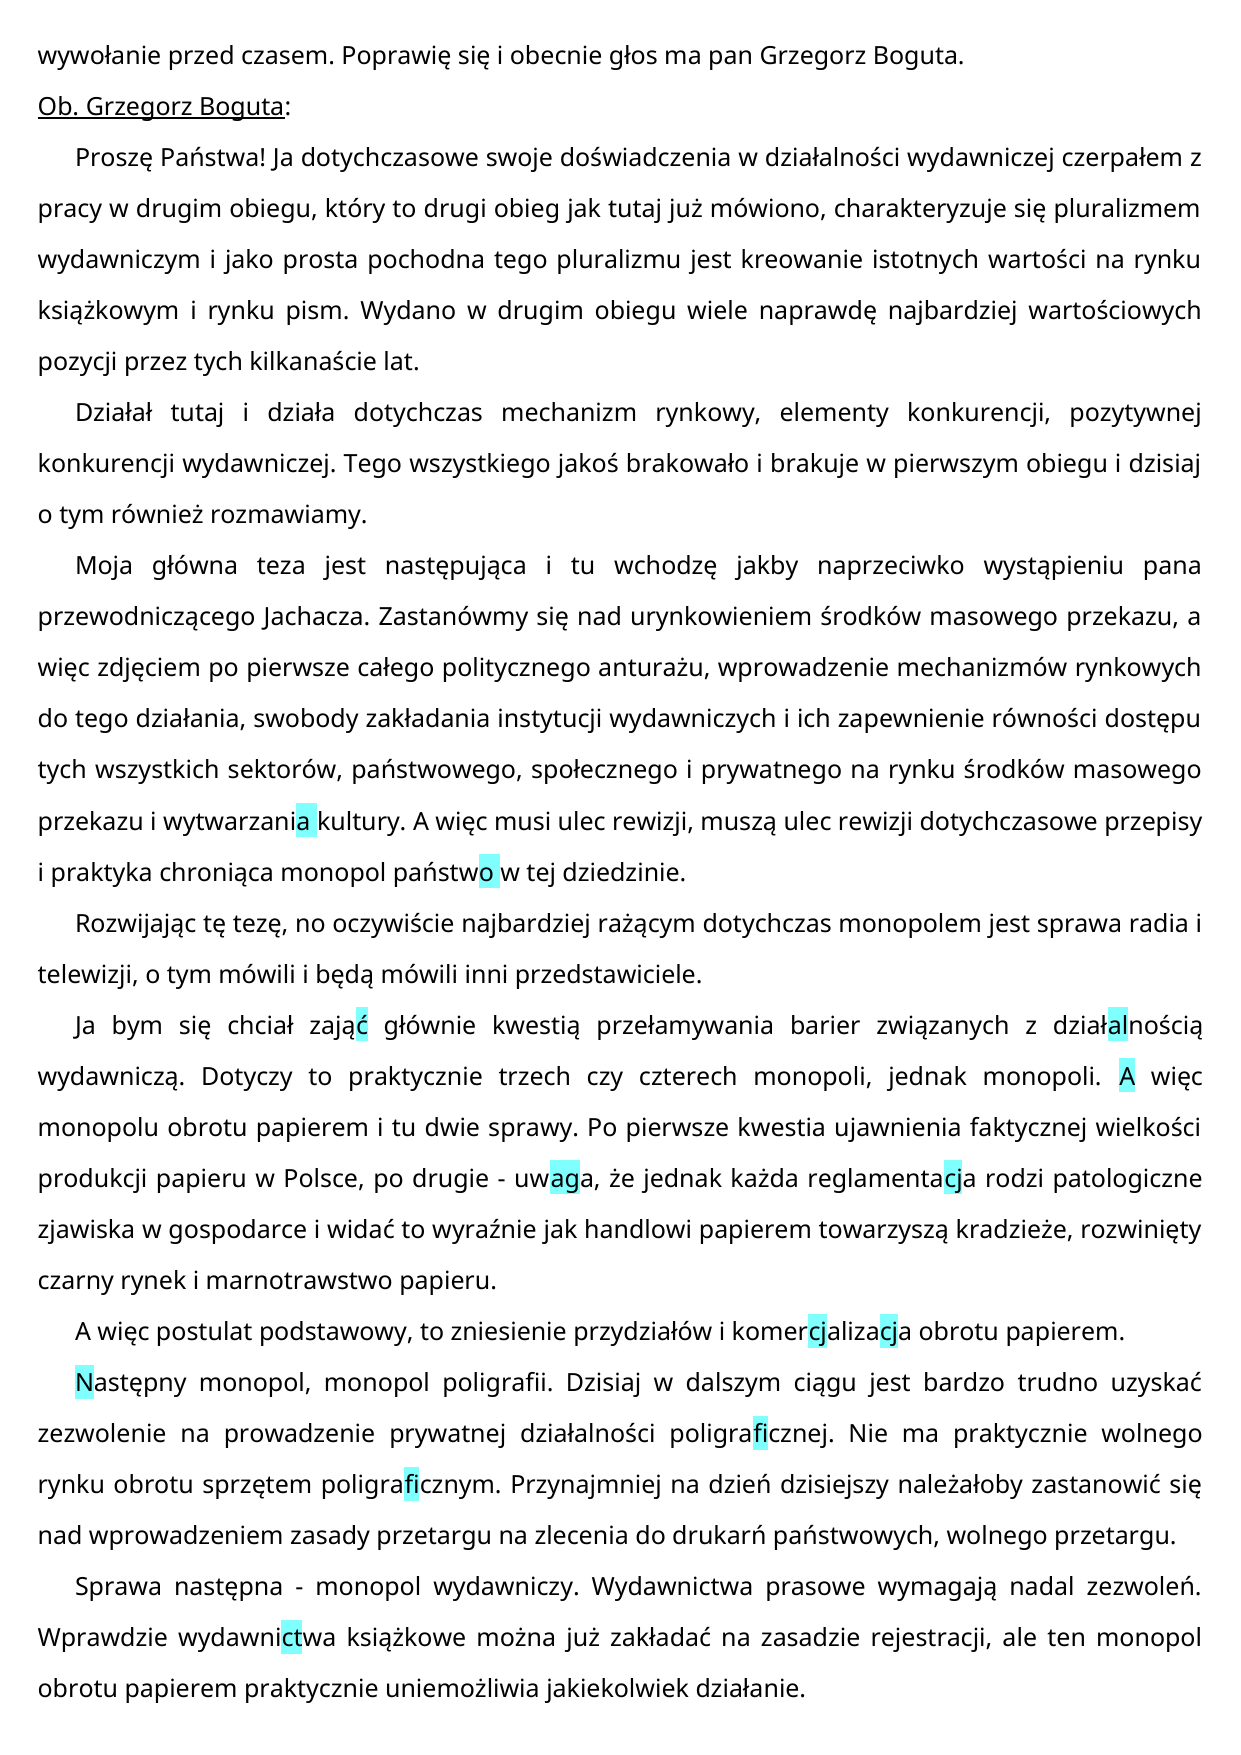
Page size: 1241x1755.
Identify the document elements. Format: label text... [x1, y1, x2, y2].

text Rozwijając tę tezę, no oczywiście najbardziej rażącym dotychczas monopolem jest sprawa radia i telewizji, o tym mówili i będą mówili inni przedstawiciele. [37, 905, 1203, 990]
text Działał tutaj i działa dotychczas mechanizm rynkowy, elementy konkurencji, pozytywnej konkurencji wydawniczej. Tego wszystkiego jakoś brakowało i brakuje w pierwszym obiegu i dzisiaj o tym również rozmawiamy. [37, 395, 1203, 531]
text Sprawa następna - monopol wydawniczy. Wydawnictwa prasowe wymagają nadal zezwoleń. Wprawdzie wydawnictwa książkowe można już zakładać na zasadzie rejestracji, ale ten monopol obrotu papierem praktycznie uniemożliwia jakiekolwiek działanie. [37, 1569, 1203, 1705]
text A więc postulat podstawowy, to zniesienie przydziałów i komercjalizacja obrotu papierem. [37, 1313, 1203, 1348]
text wywołanie przed czasem. Poprawię się i obecnie głos ma pan Grzegorz Boguta. [37, 37, 1203, 72]
text Następny monopol, monopol poligrafii. Dzisiaj w dalszym ciągu jest bardzo trudno uzyskać zezwolenie na prowadzenie prywatnej działalności poligraficznej. Nie ma praktycznie wolnego rynku obrotu sprzętem poligraficznym. Przynajmniej na dzień dzisiejszy należałoby zastanowić się nad wprowadzeniem zasady przetargu na zlecenia do drukarń państwowych, wolnego przetargu. [37, 1364, 1203, 1552]
text Proszę Państwa! Ja dotychczasowe swoje doświadczenia w działalności wydawniczej czerpałem z pracy w drugim obiegu, który to drugi obieg jak tutaj już mówiono, charakteryzuje się pluralizmem wydawniczym i jako prosta pochodna tego pluralizmu jest kreowanie istotnych wartości na rynku książkowym i rynku pism. Wydano w drugim obiegu wiele naprawdę najbardziej wartościowych pozycji przez tych kilkanaście lat. [37, 139, 1203, 378]
text Ob. Grzegorz Boguta: [37, 88, 1203, 123]
text Moja główna teza jest następująca i tu wchodzę jakby naprzeciwko wystąpieniu pana przewodniczącego Jachacza. Zastanówmy się nad urynkowieniem środków masowego przekazu, a więc zdjęciem po pierwsze całego politycznego anturażu, wprowadzenie mechanizmów rynkowych do tego działania, swobody zakładania instytucji wydawniczych i ich zapewnienie równości dostępu tych wszystkich sektorów, państwowego, społecznego i prywatnego na rynku środków masowego przekazu i wytwarzania kultury. A więc musi ulec rewizji, muszą ulec rewizji dotychczasowe przepisy i praktyka chroniąca monopol państwo w tej dziedzinie. [37, 548, 1203, 888]
text Ja bym się chciał zająć głównie kwestią przełamywania barier związanych z działalnością wydawniczą. Dotyczy to praktycznie trzech czy czterech monopoli, jednak monopoli. A więc monopolu obrotu papierem i tu dwie sprawy. Po pierwsze kwestia ujawnienia faktycznej wielkości produkcji papieru w Polsce, po drugie - uwaga, że jednak każda reglamentacja rodzi patologiczne zjawiska w gospodarce i widać to wyraźnie jak handlowi papierem towarzyszą kradzieże, rozwinięty czarny rynek i marnotrawstwo papieru. [37, 1007, 1203, 1297]
